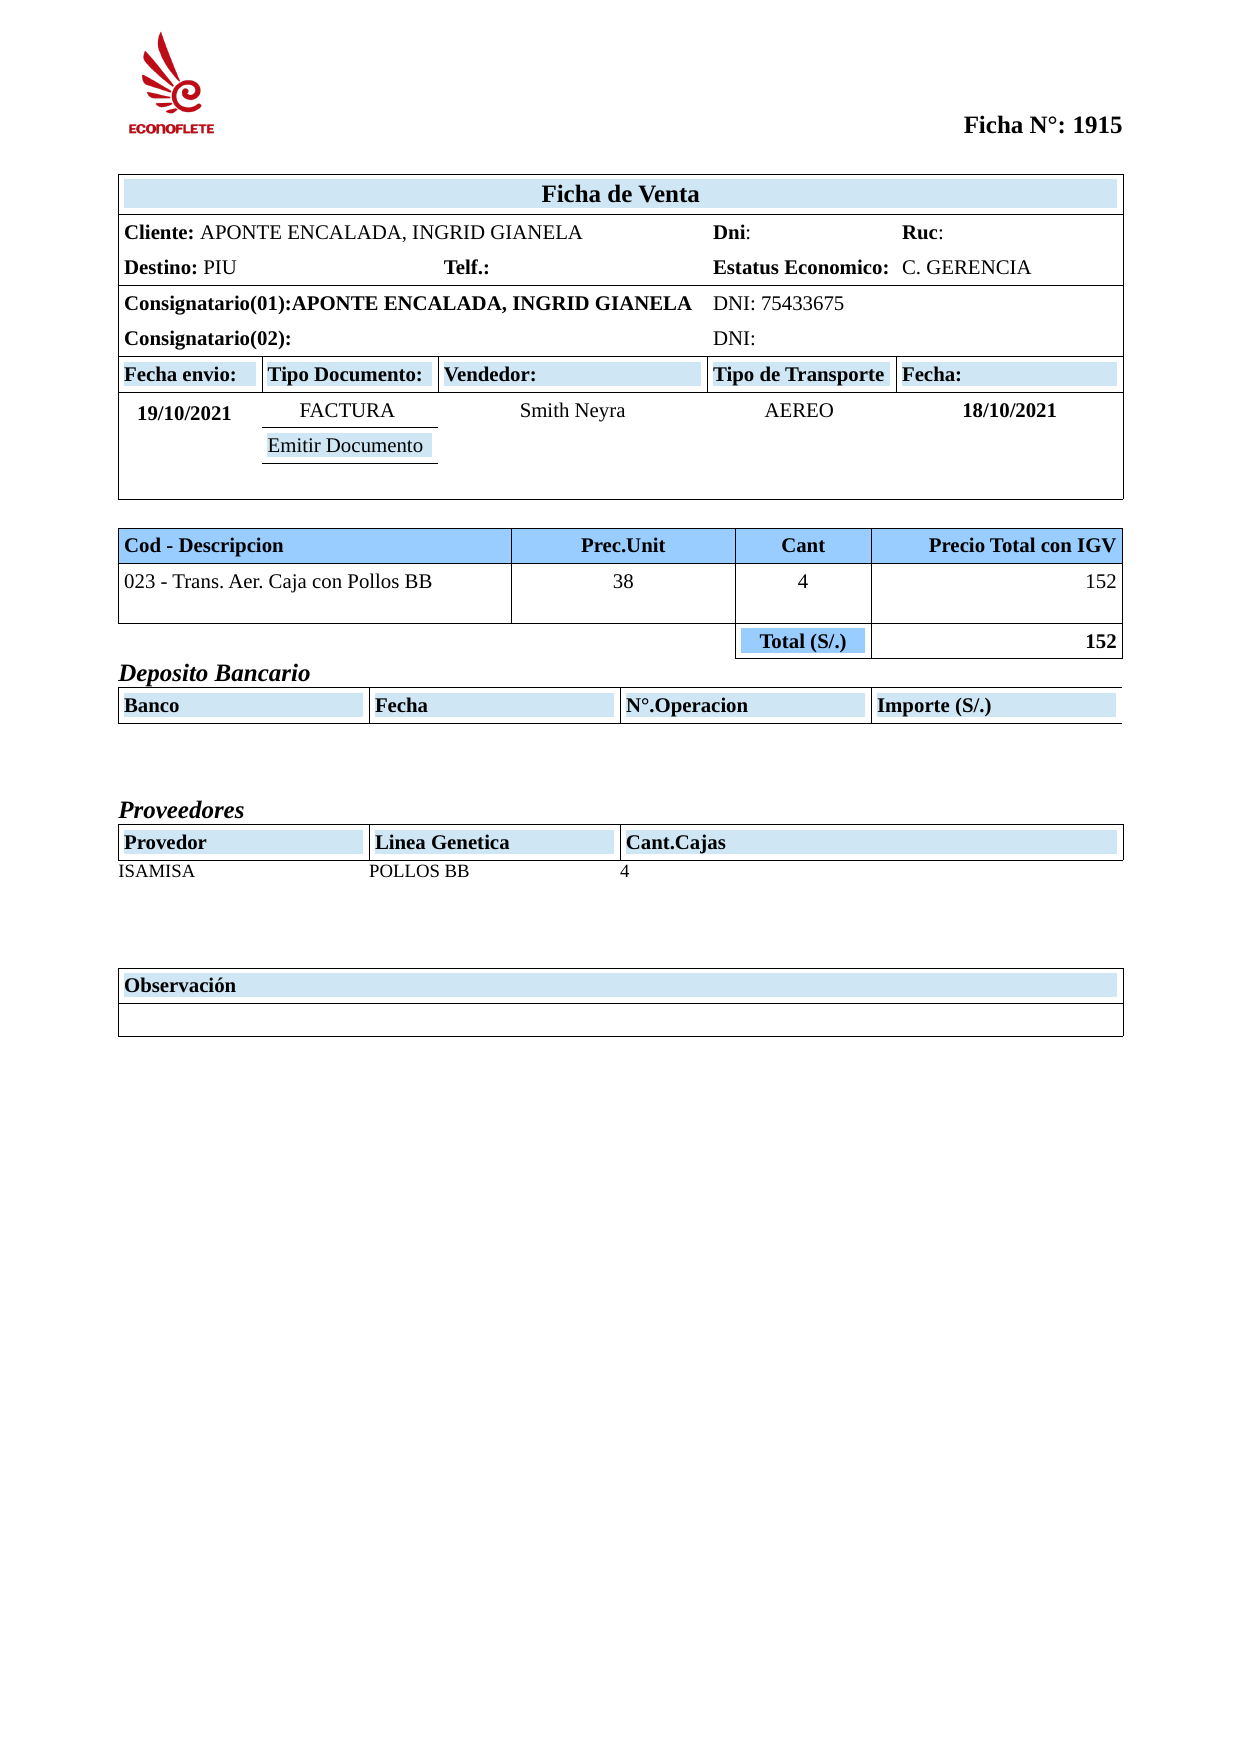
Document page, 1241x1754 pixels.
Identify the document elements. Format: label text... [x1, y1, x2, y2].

table_cell Tipo de Transporte [708, 357, 896, 392]
table_header Linea Genetica [370, 825, 620, 859]
table_cell [369, 946, 620, 967]
table_cell C. GERENCIA [896, 249, 1123, 285]
table_cell ISAMISA [118, 861, 369, 881]
table_cell [369, 903, 620, 924]
table_cell Telf.: [438, 249, 707, 285]
table_header Cant [736, 529, 871, 563]
table_cell [118, 747, 369, 771]
table_cell [620, 771, 871, 795]
table_cell [118, 924, 369, 946]
text Deposito Bancario [118, 658, 1122, 687]
table_cell [620, 881, 1123, 903]
table_header N°.Operacion [621, 688, 871, 723]
table_cell [871, 724, 1122, 747]
text Proveedores [118, 795, 1122, 824]
table_cell [118, 771, 369, 795]
picture [118, 31, 225, 134]
table_cell Consignatario(01):APONTE ENCALADA, INGRID GIANELA [119, 286, 707, 321]
table_cell [118, 881, 369, 903]
table_cell [511, 624, 735, 658]
table_cell POLLOS BB [369, 861, 620, 881]
table_cell 19/10/2021 [119, 393, 262, 498]
table_cell [871, 747, 1122, 771]
table_cell Fecha envio: [119, 357, 262, 392]
table_cell [118, 903, 369, 924]
table_cell Fecha: [897, 357, 1123, 392]
table_cell 4 [620, 861, 1123, 881]
table_cell Total (S/.) [736, 624, 871, 658]
table_cell Tipo Documento: [263, 357, 438, 392]
table_cell [118, 946, 369, 967]
table_header Fecha [370, 688, 620, 723]
table_cell [369, 724, 620, 747]
table_cell 18/10/2021 [896, 393, 1123, 498]
table_cell [262, 464, 438, 498]
table_cell Consignatario(02): [119, 321, 707, 356]
table_cell Destino: PIU [119, 249, 438, 285]
table_cell 38 [512, 564, 735, 623]
table_cell Emitir Documento [262, 428, 438, 463]
table_cell AEREO [707, 393, 896, 498]
table_cell Cliente: APONTE ENCALADA, INGRID GIANELA [119, 215, 707, 249]
table_header Provedor [119, 825, 369, 859]
table_cell [369, 771, 620, 795]
table_cell Ruc: [896, 215, 1123, 249]
table_cell 023 - Trans. Aer. Caja con Pollos BB [119, 564, 511, 623]
table_cell Vendedor: [439, 357, 707, 392]
table_cell [369, 924, 620, 946]
table_cell 152 [872, 624, 1122, 658]
table_header Prec.Unit [512, 529, 735, 563]
table_cell [871, 771, 1122, 795]
table_cell Dni: [707, 215, 896, 249]
table_cell Smith Neyra [438, 393, 707, 498]
table_header Importe (S/.) [872, 688, 1122, 723]
table_cell [620, 747, 871, 771]
table_cell [620, 924, 1123, 946]
table_cell [369, 747, 620, 771]
table_header Ficha de Venta [119, 175, 1123, 214]
table_header Cant.Cajas [621, 825, 1123, 859]
table_header Banco [119, 688, 369, 723]
table_cell [118, 724, 369, 747]
table_cell 152 [872, 564, 1122, 623]
table_cell [119, 1004, 1123, 1036]
table_header Precio Total con IGV [872, 529, 1122, 563]
table_cell FACTURA [262, 393, 438, 427]
table_cell [369, 881, 620, 903]
table_cell Estatus Economico: [707, 249, 896, 285]
table_header Observación [119, 969, 1123, 1003]
table_cell [620, 946, 1123, 967]
table_cell [118, 624, 511, 658]
table_cell [620, 724, 871, 747]
table_cell [620, 903, 1123, 924]
table_header Cod - Descripcion [119, 529, 511, 563]
table_cell DNI: 75433675 [707, 286, 1123, 321]
table_cell DNI: [707, 321, 1123, 356]
table_cell 4 [736, 564, 871, 623]
